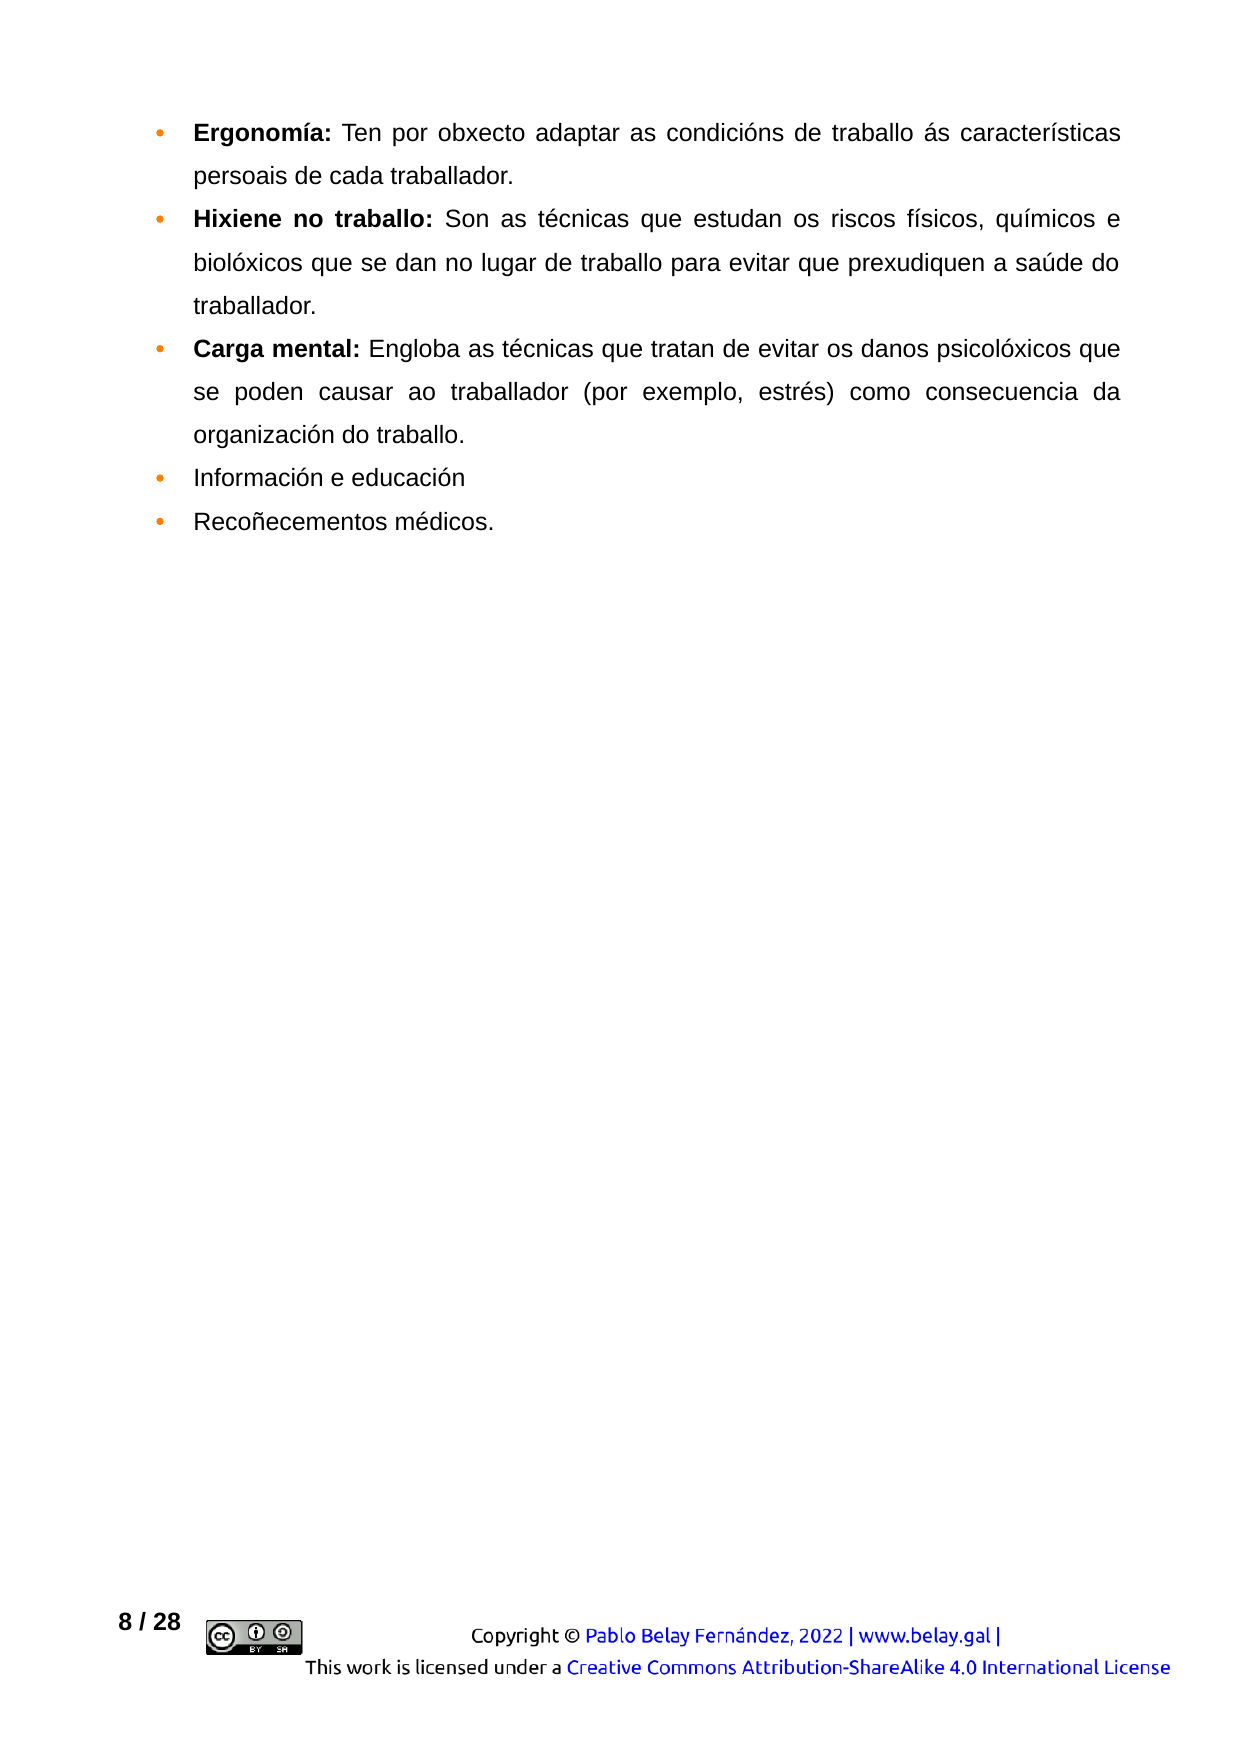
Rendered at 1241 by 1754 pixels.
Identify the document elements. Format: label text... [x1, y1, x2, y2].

list Ergonomía: Ten por obxecto adaptar as condicións de traballo ás características persoais de cada traballador. [156, 118, 1122, 190]
list Hixiene no traballo: Son as técnicas que estudan os riscos físicos, químicos e biolóxicos que se dan no lugar de traballo para evitar que prexudiquen a saúde do traballador. [156, 204, 1122, 319]
list Recoñecementos médicos. [156, 507, 1122, 536]
list Información e educación [156, 463, 1122, 492]
picture [200, 1604, 1205, 1690]
list Carga mental: Engloba as técnicas que tratan de evitar os danos psicolóxicos que se poden causar ao traballador (por exemplo, estrés) como consecuencia da organización do traballo. [156, 334, 1122, 449]
